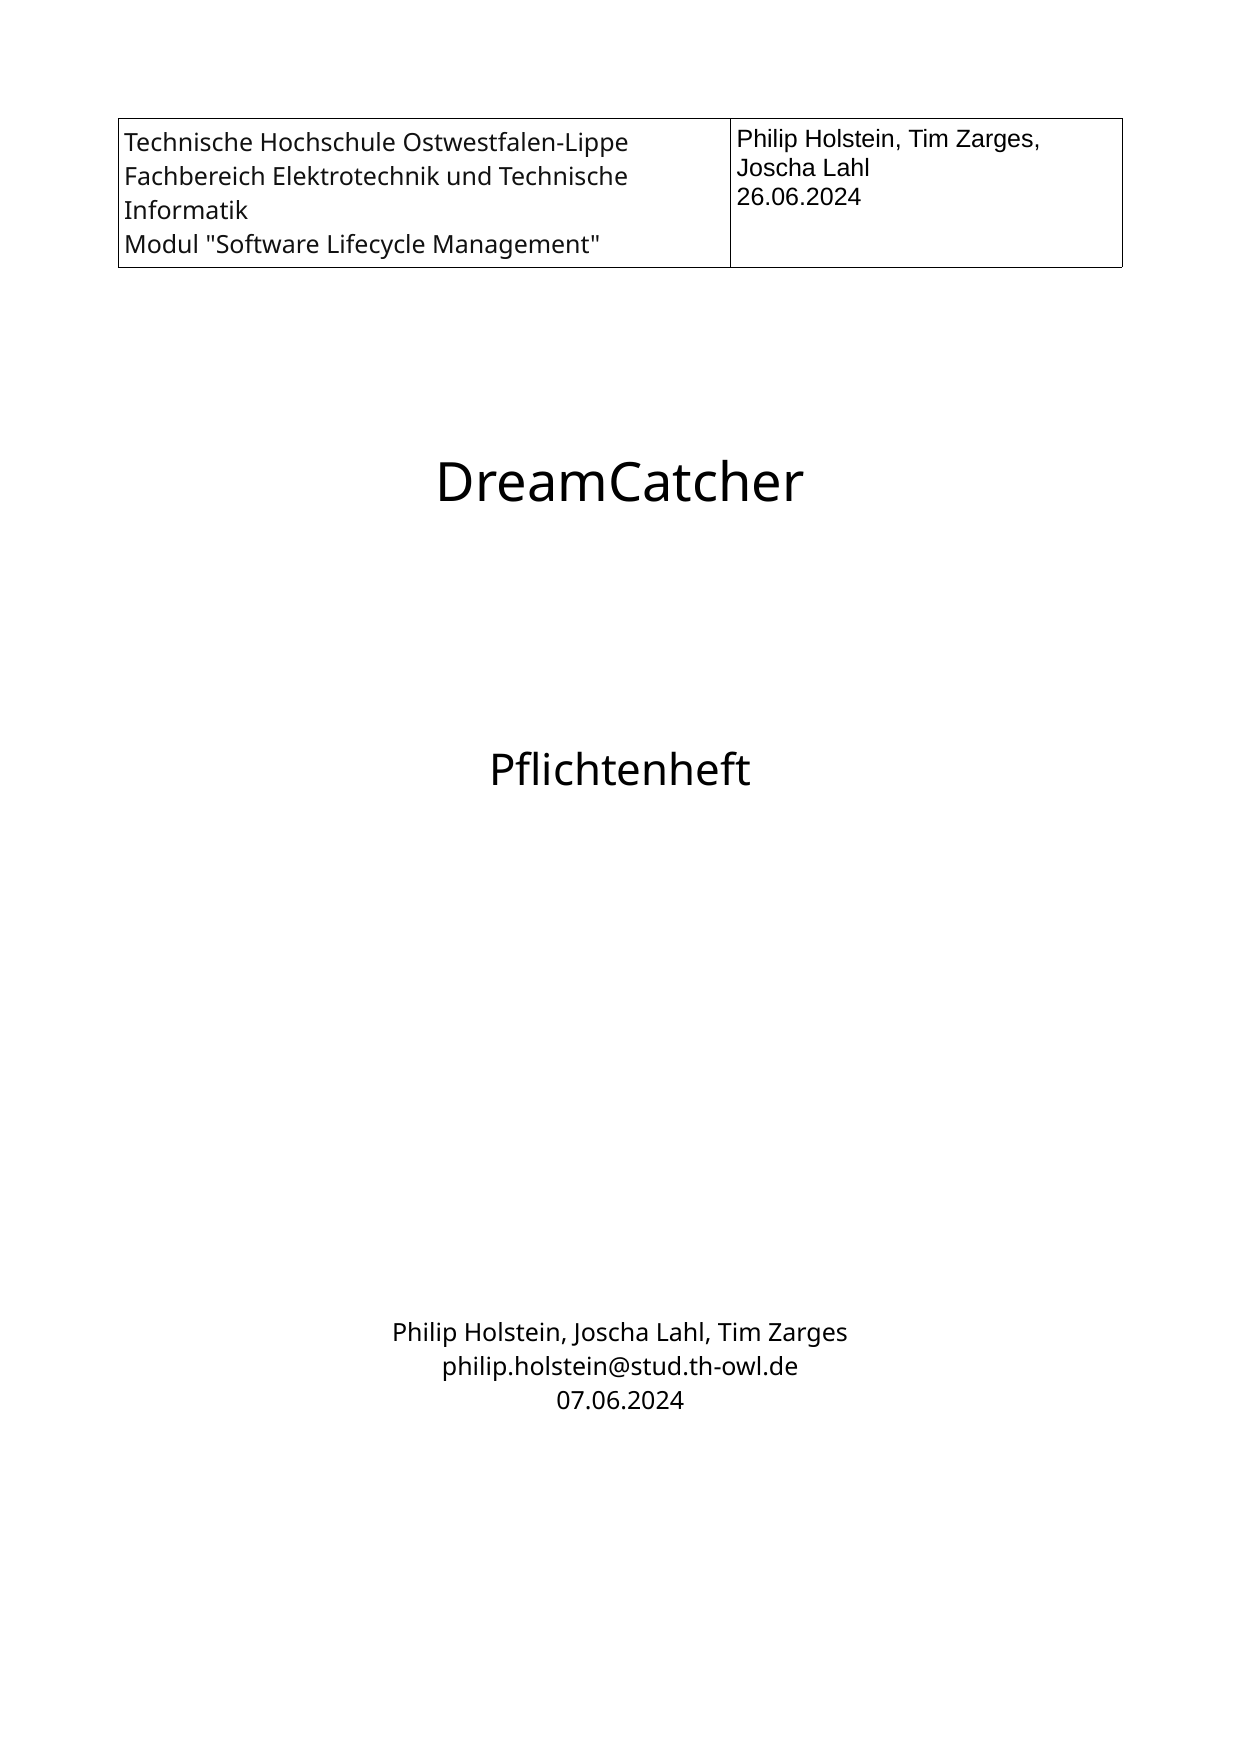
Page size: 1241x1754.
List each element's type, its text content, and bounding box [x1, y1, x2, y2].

table_header Technische Hochschule Ostwestfalen-Lippe Fachbereich Elektrotechnik und Technische Informatik Modul "Software Lifecycle Management" [119, 119, 730, 266]
text Philip Holstein, Joscha Lahl, Tim Zarges [118, 1314, 1122, 1348]
text 07.06.2024 [118, 1382, 1122, 1416]
text DreamCatcher [118, 443, 1122, 517]
text Pflichtenheft [118, 738, 1122, 798]
text philip.holstein@stud.th-owl.de [118, 1348, 1122, 1382]
table_header Philip Holstein, Tim Zarges, Joscha Lahl 26.06.2024 [731, 119, 1122, 266]
